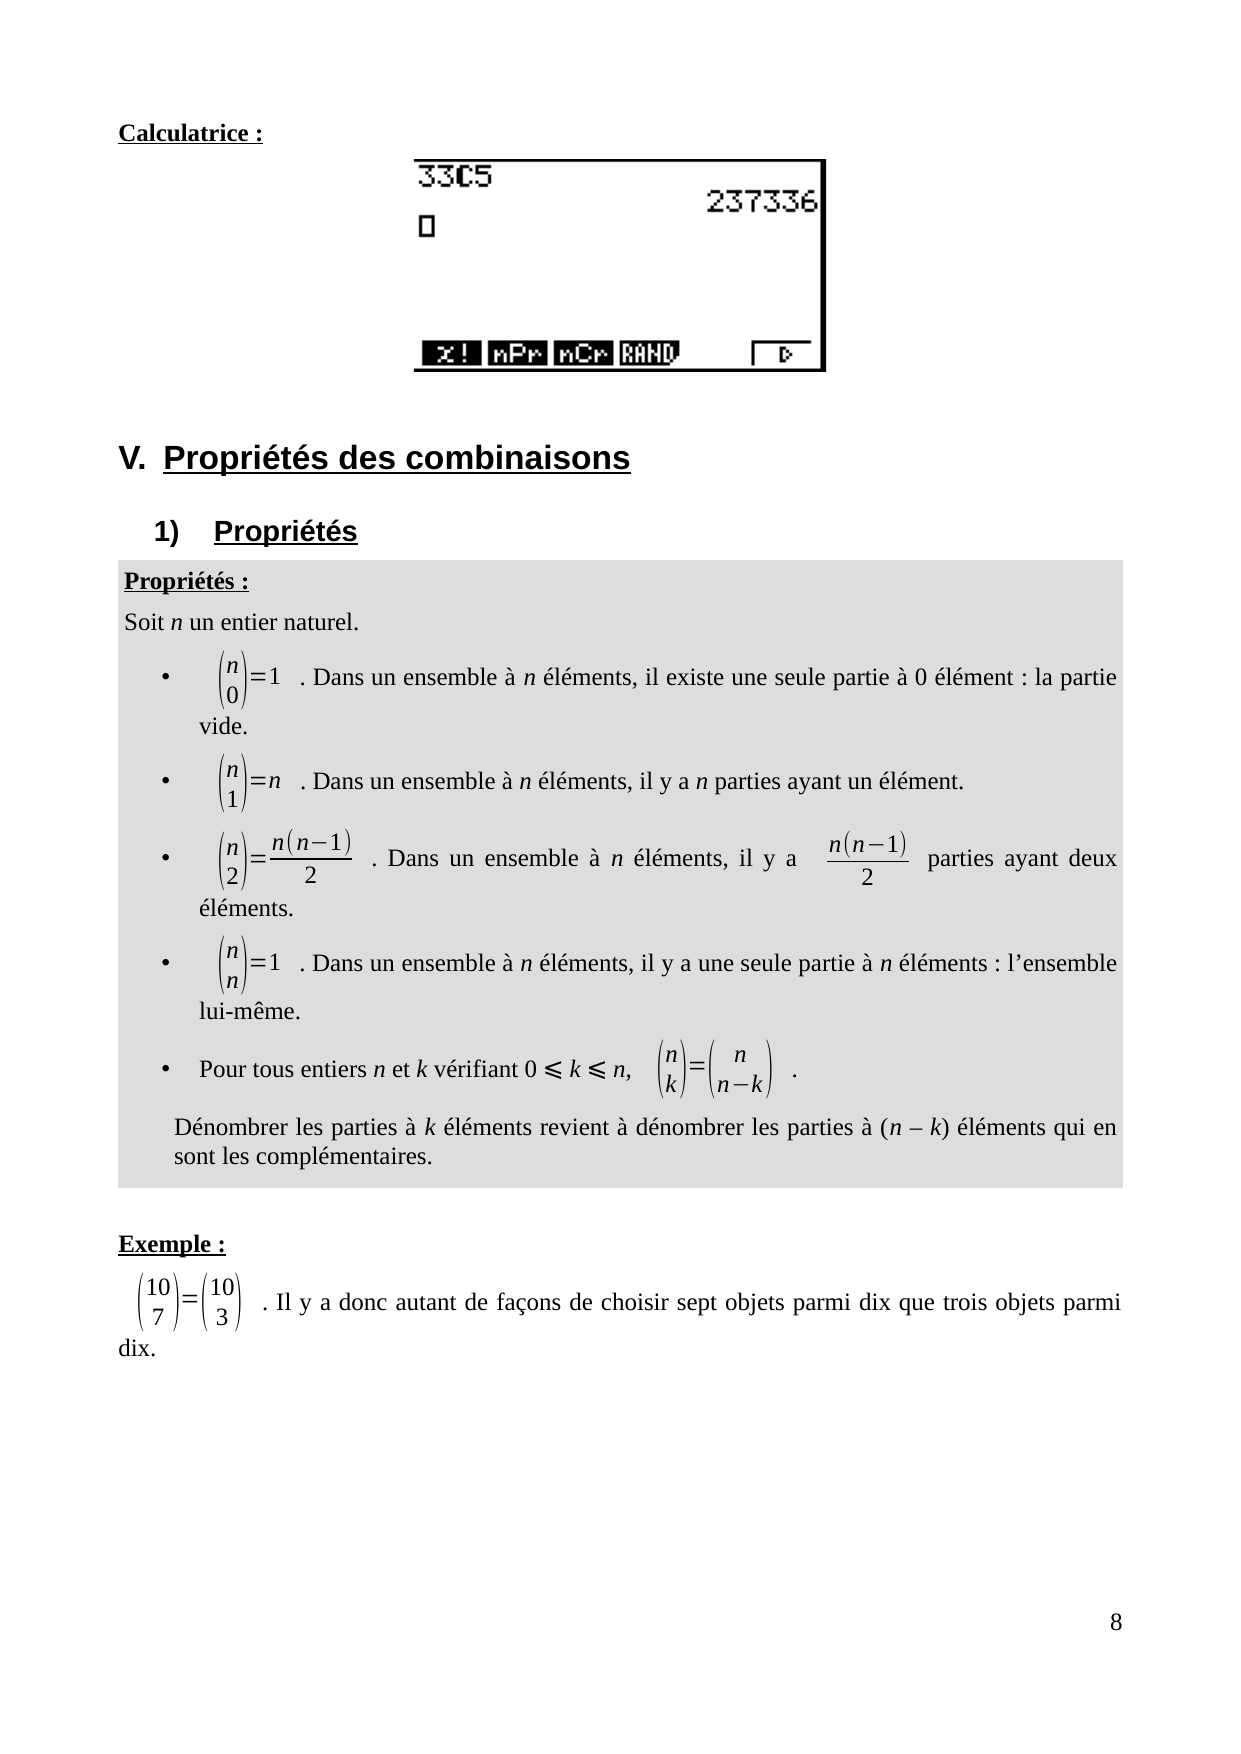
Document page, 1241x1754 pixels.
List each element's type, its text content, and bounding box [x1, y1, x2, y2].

text Calculatrice : [118, 118, 1122, 147]
picture [413, 159, 827, 372]
text . Il y a donc autant de façons de choisir sept objets parmi dix que trois objets parmi dix. [118, 1271, 1122, 1362]
text Exemple : [118, 1229, 1122, 1258]
subtitle Propriétés [153, 514, 1122, 548]
subtitle Propriétés des combinaisons [118, 438, 1122, 477]
table_header Propriétés : Soit n un entier naturel. . Dans un ensemble à n éléments, il existe une seule partie à 0 élément : la partie vide. . Dans un ensemble à n éléments, il y a n parties ayant un élément. . Dans un ensemble à n éléments, il y a parties ayant deux éléments. . Dans un ensemble à n éléments, il y a une seule partie à n éléments : l’ensemble lui-même. Pour tous entiers n et k vérifiant 0 ⩽ k ⩽ n, . Dénombrer les parties à k éléments revient à dénombrer les parties à (n – k) éléments qui en sont les complémentaires. [118, 560, 1123, 1188]
